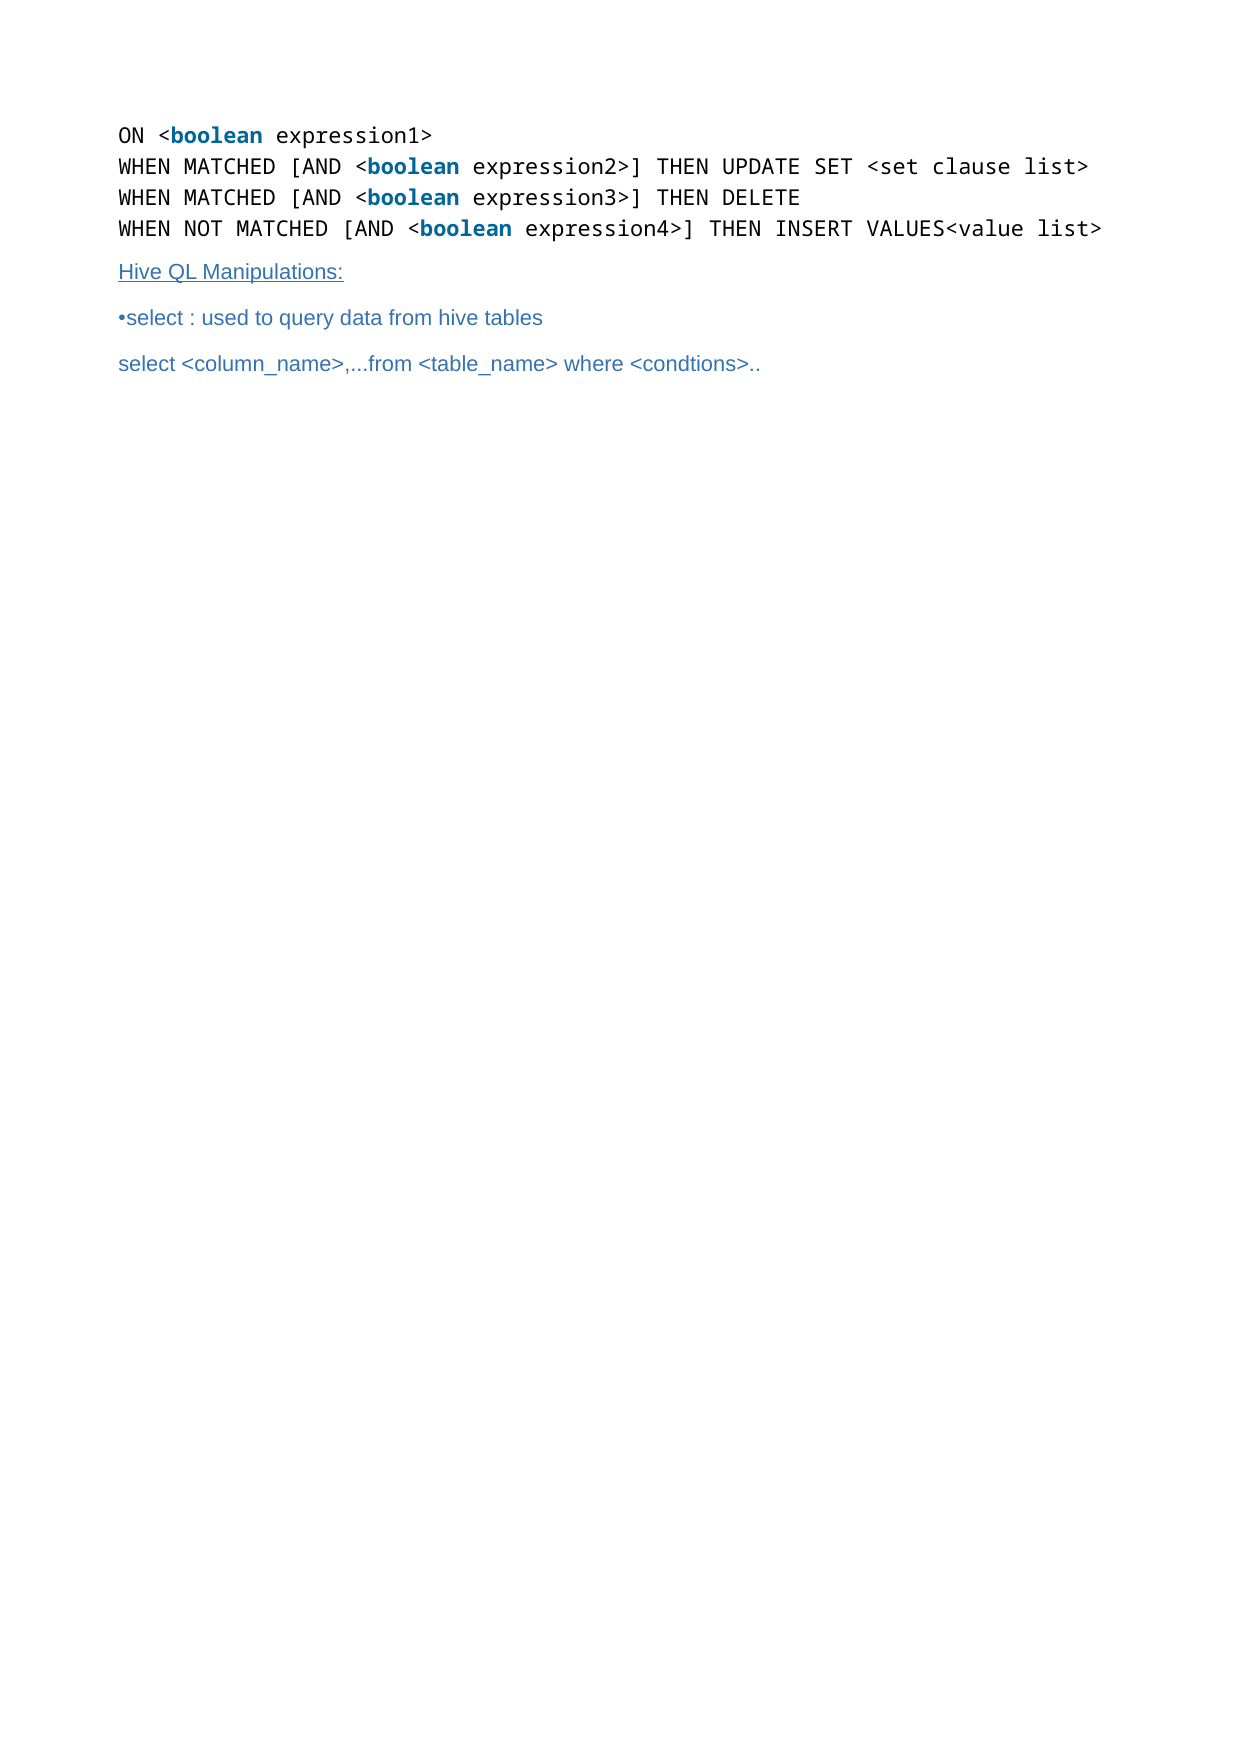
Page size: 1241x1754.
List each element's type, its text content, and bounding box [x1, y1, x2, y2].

list Hive QL Manipulations: [118, 259, 1122, 284]
text WHEN MATCHED [AND <boolean expression2>] THEN UPDATE SET <set clause list> [118, 149, 1122, 181]
text WHEN NOT MATCHED [AND <boolean expression4>] THEN INSERT VALUES<value list> [118, 212, 1122, 243]
text WHEN MATCHED [AND <boolean expression3>] THEN DELETE [118, 181, 1122, 212]
list select <column_name>,...from <table_name> where <condtions>.. [118, 350, 1122, 376]
list select : used to query data from hive tables [118, 304, 1122, 330]
text ON <boolean expression1> [118, 118, 1122, 149]
